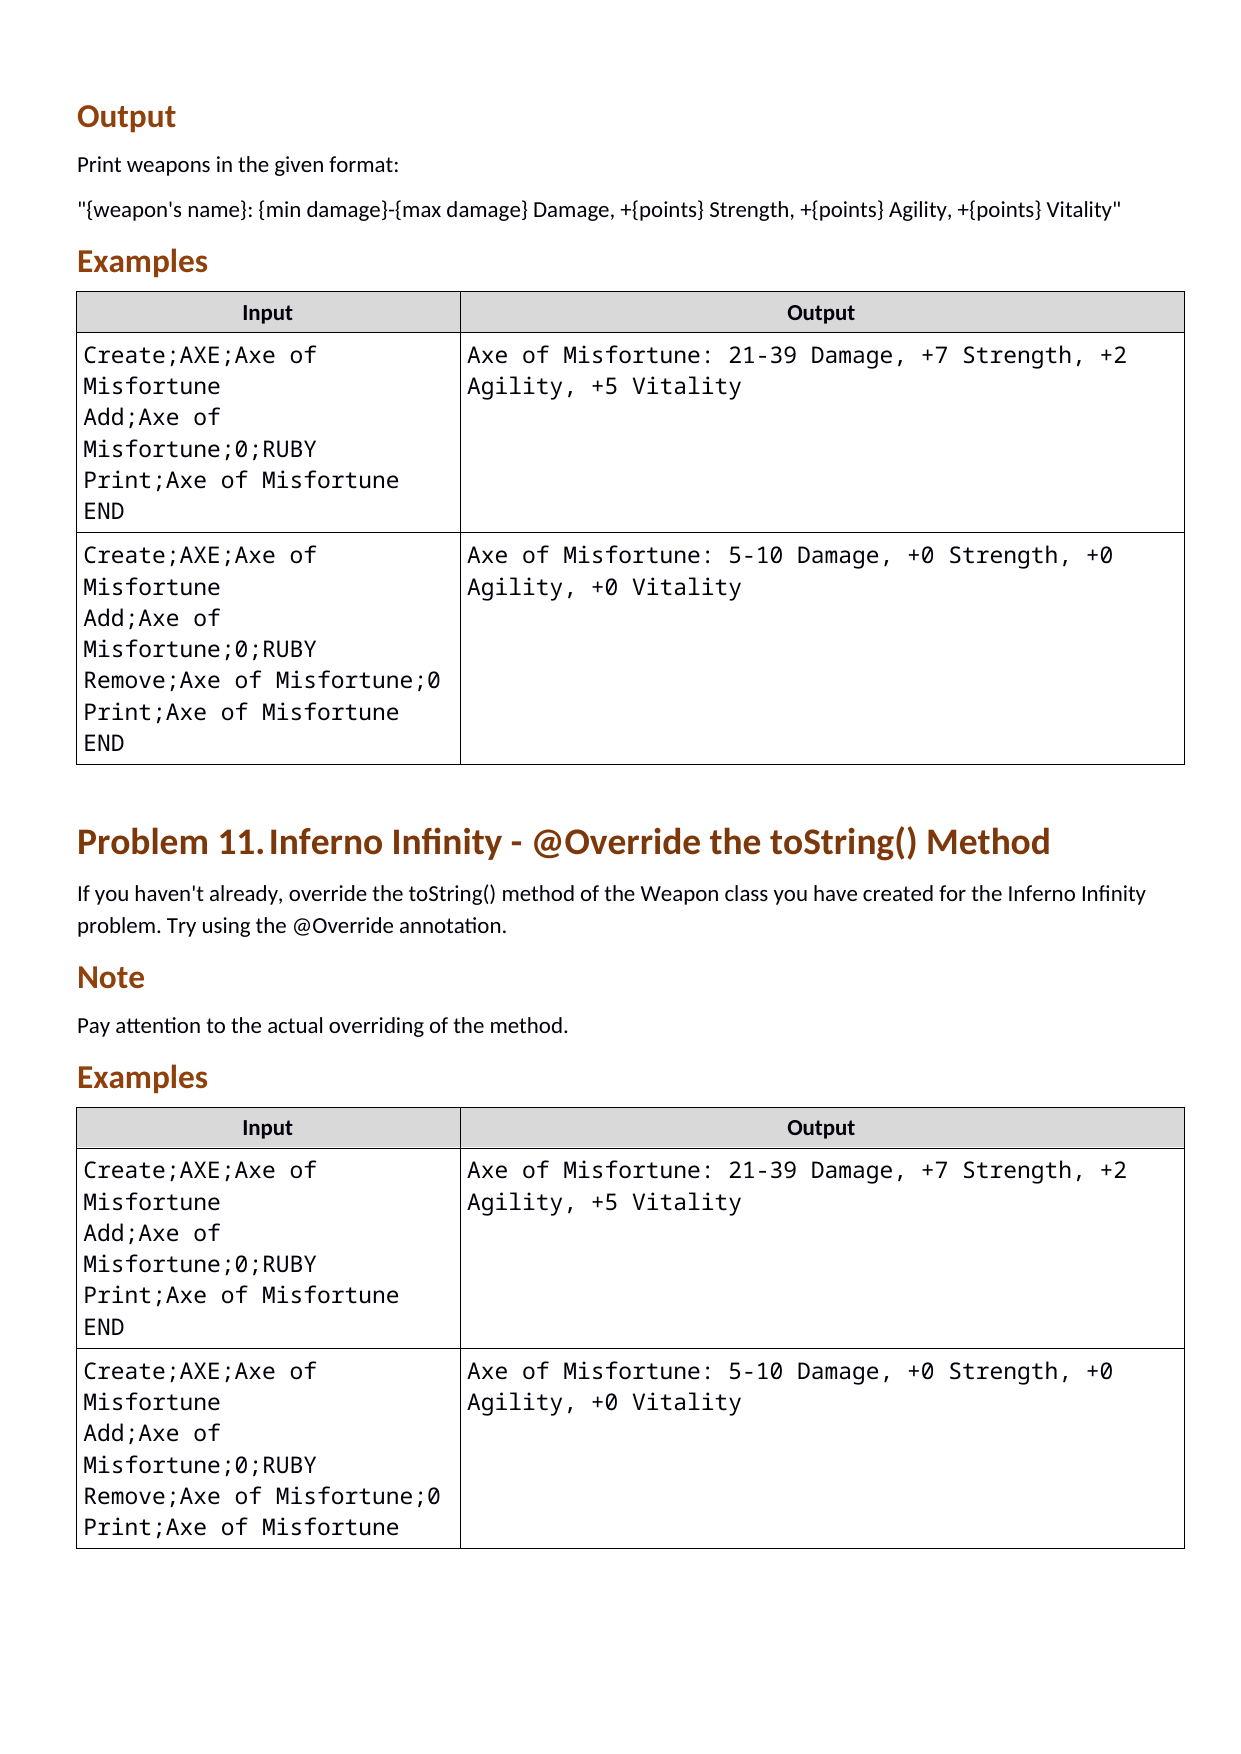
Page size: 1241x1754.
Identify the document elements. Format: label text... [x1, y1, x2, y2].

table_header Input [77, 1108, 460, 1147]
table_header Output [461, 1108, 1184, 1147]
table_cell Create;AXE;Axe of Misfortune Add;Axe of Misfortune;0;RUBY Print;Axe of Misfortune END [77, 333, 460, 532]
table_header Output [461, 292, 1184, 332]
text Pay attention to the actual overriding of the method. [77, 1011, 1163, 1039]
text Print weapons in the given format: [77, 151, 1163, 178]
subtitle Examples [77, 240, 1163, 281]
table_cell Create;AXE;Axe of Misfortune Add;Axe of Misfortune;0;RUBY Remove;Axe of Misfortune;0 Print;Axe of Misfortune END [77, 533, 460, 764]
subtitle Examples [77, 1056, 1163, 1096]
table_cell Create;AXE;Axe of Misfortune Add;Axe of Misfortune;0;RUBY Remove;Axe of Misfortune;0 Print;Axe of Misfortune [77, 1349, 460, 1548]
subtitle Output [77, 95, 1163, 136]
table_cell Axe of Misfortune: 5-10 Damage, +0 Strength, +0 Agility, +0 Vitality [461, 533, 1184, 764]
text "{weapon's name}: {min damage}-{max damage} Damage, +{points} Strength, +{points} Agility, +{points} Vitality" [77, 195, 1163, 223]
text If you haven't already, override the toString() method of the Weapon class you have created for the Inferno Infinity problem. Try using the @Override annotation. [77, 879, 1163, 939]
subtitle Note [77, 956, 1163, 997]
table_cell Axe of Misfortune: 5-10 Damage, +0 Strength, +0 Agility, +0 Vitality [461, 1349, 1184, 1548]
subtitle Inferno Infinity - @Override the toString() Method [77, 818, 1163, 864]
table_cell Axe of Misfortune: 21-39 Damage, +7 Strength, +2 Agility, +5 Vitality [461, 333, 1184, 532]
table_header Input [77, 292, 460, 332]
table_cell Create;AXE;Axe of Misfortune Add;Axe of Misfortune;0;RUBY Print;Axe of Misfortune END [77, 1149, 460, 1348]
table_cell Axe of Misfortune: 21-39 Damage, +7 Strength, +2 Agility, +5 Vitality [461, 1149, 1184, 1348]
